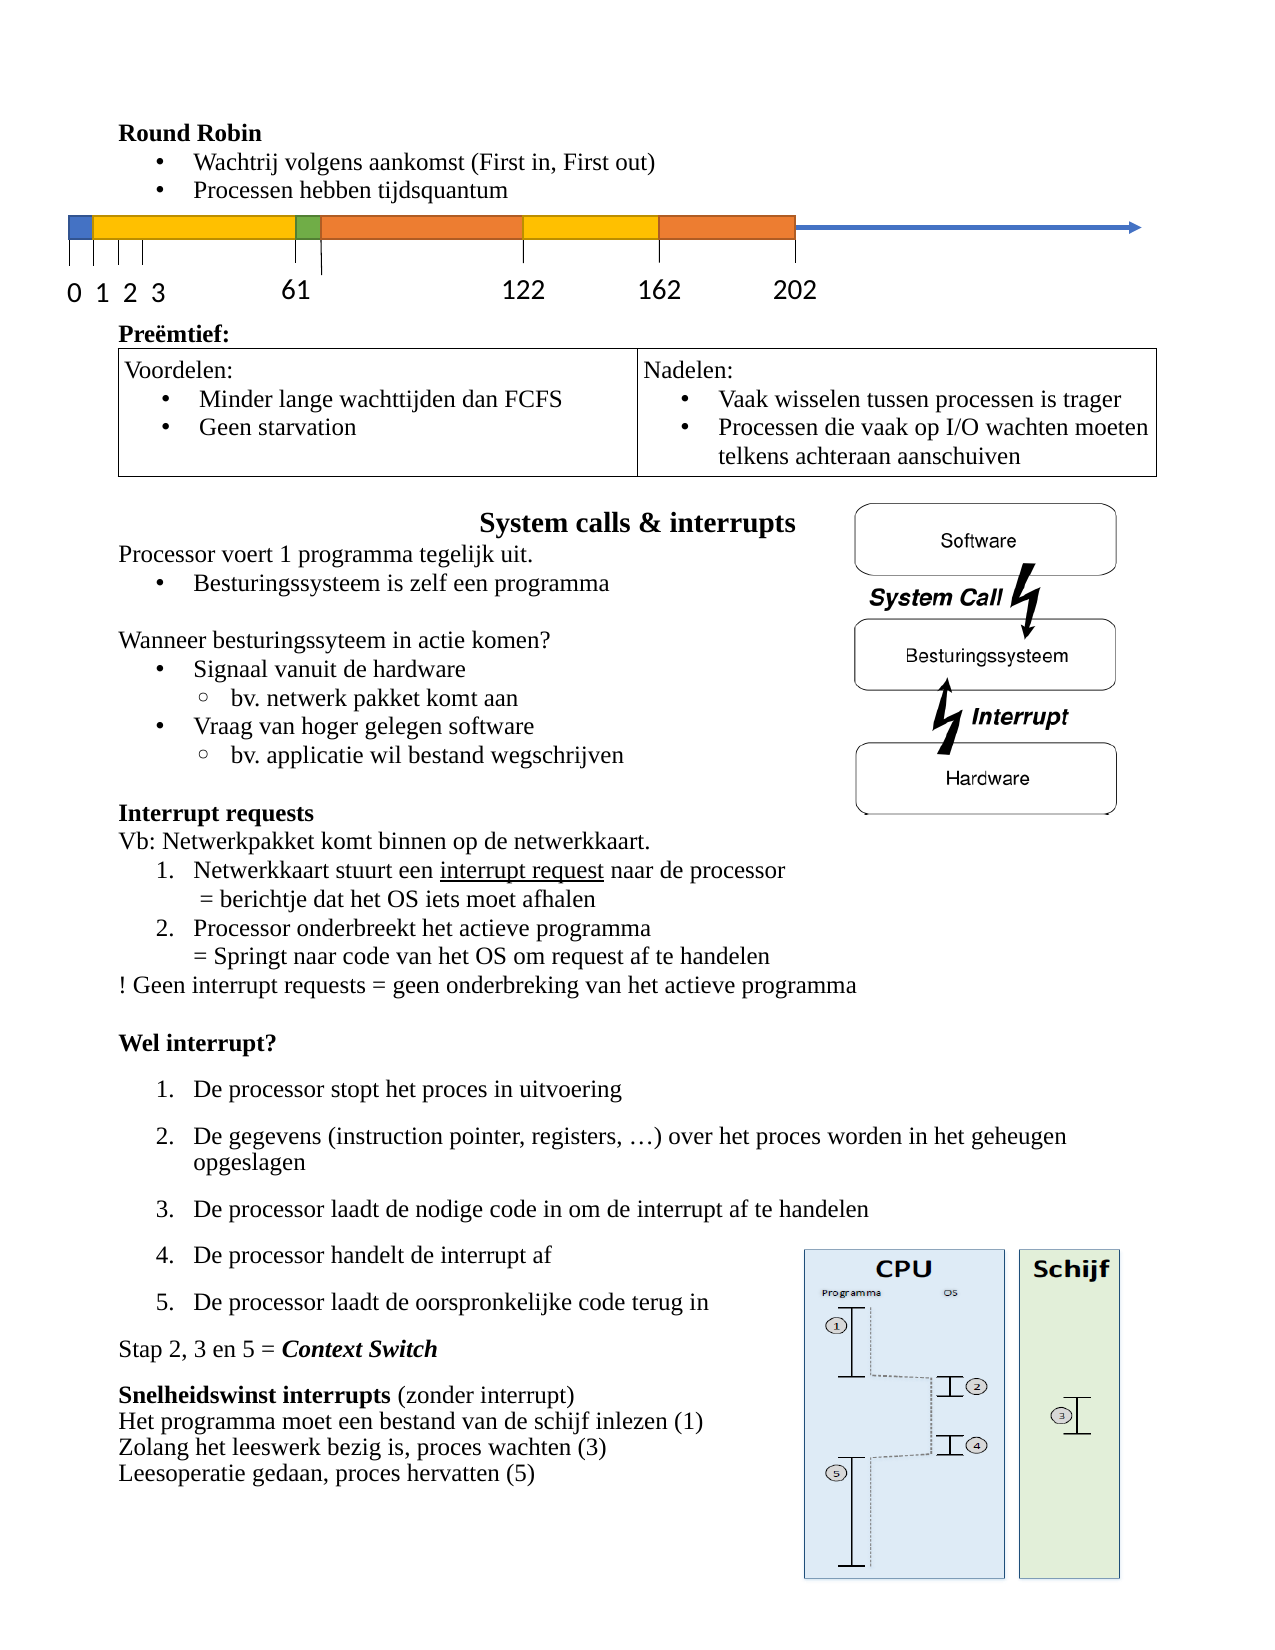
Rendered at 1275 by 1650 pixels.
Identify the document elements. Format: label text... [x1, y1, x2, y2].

list Processen hebben tijdsquantum [156, 176, 1157, 204]
text System calls & interrupts [118, 505, 843, 539]
list De processor laadt de nodige code in om de interrupt af te handelen [156, 1197, 1157, 1222]
list De processor laadt de oorspronkelijke code terug in [156, 1290, 788, 1316]
text Wanneer besturingssyteem in actie komen? [118, 625, 843, 654]
list bv. netwerk pakket komt aan [193, 683, 843, 711]
list [1129, 654, 1157, 683]
list Wachtrij volgens aankomst (First in, First out) [156, 147, 1157, 176]
list = Springt naar code van het OS om request af te handelen [156, 941, 1157, 970]
list Processor onderbreekt het actieve programma [156, 913, 1157, 941]
table_header Voordelen: Minder lange wachttijden dan FCFS Geen starvation [119, 349, 637, 476]
list [1129, 711, 1157, 740]
text Preëmtief: [118, 319, 1157, 348]
text Snelheidswinst interrupts (zonder interrupt) Het programma moet een bestand van de schijf inlezen (1) Zolang het leeswerk bezig is, proces wachten (3) Leesoperatie gedaan, proces hervatten (5) [118, 1383, 788, 1487]
list De processor stopt het proces in uitvoering [156, 1077, 1157, 1103]
text Wel interrupt? [118, 1028, 1157, 1056]
text [1129, 505, 1157, 539]
table_header Nadelen: Vaak wisselen tussen processen is trager Processen die vaak op I/O wachten moeten telkens achteraan aanschuiven [638, 349, 1156, 476]
text Round Robin [118, 118, 1157, 147]
text ! Geen interrupt requests = geen onderbreking van het actieve programma [118, 970, 1157, 999]
list Besturingssysteem is zelf een programma [156, 568, 843, 596]
list [1129, 740, 1157, 769]
list Signaal vanuit de hardware [156, 654, 843, 683]
text Stap 2, 3 en 5 = Context Switch [118, 1337, 788, 1362]
list [1129, 683, 1157, 711]
list De processor handelt de interrupt af [156, 1243, 788, 1269]
list bv. applicatie wil bestand wegschrijven [193, 740, 843, 769]
picture [788, 1240, 1137, 1590]
list Vraag van hoger gelegen software [156, 711, 843, 740]
text Interrupt requests [118, 798, 843, 826]
list De gegevens (instruction pointer, registers, …) over het proces worden in het geheugen opgeslagen [156, 1124, 1157, 1176]
text Processor voert 1 programma tegelijk uit. [118, 539, 843, 568]
text [1129, 798, 1157, 826]
picture [843, 491, 1129, 831]
text Vb: Netwerkpakket komt binnen op de netwerkkaart. [118, 826, 1157, 855]
list [1129, 568, 1157, 596]
text [1129, 625, 1157, 654]
list Netwerkkaart stuurt een interrupt request naar de processor = berichtje dat het OS iets moet afhalen [156, 855, 1157, 913]
